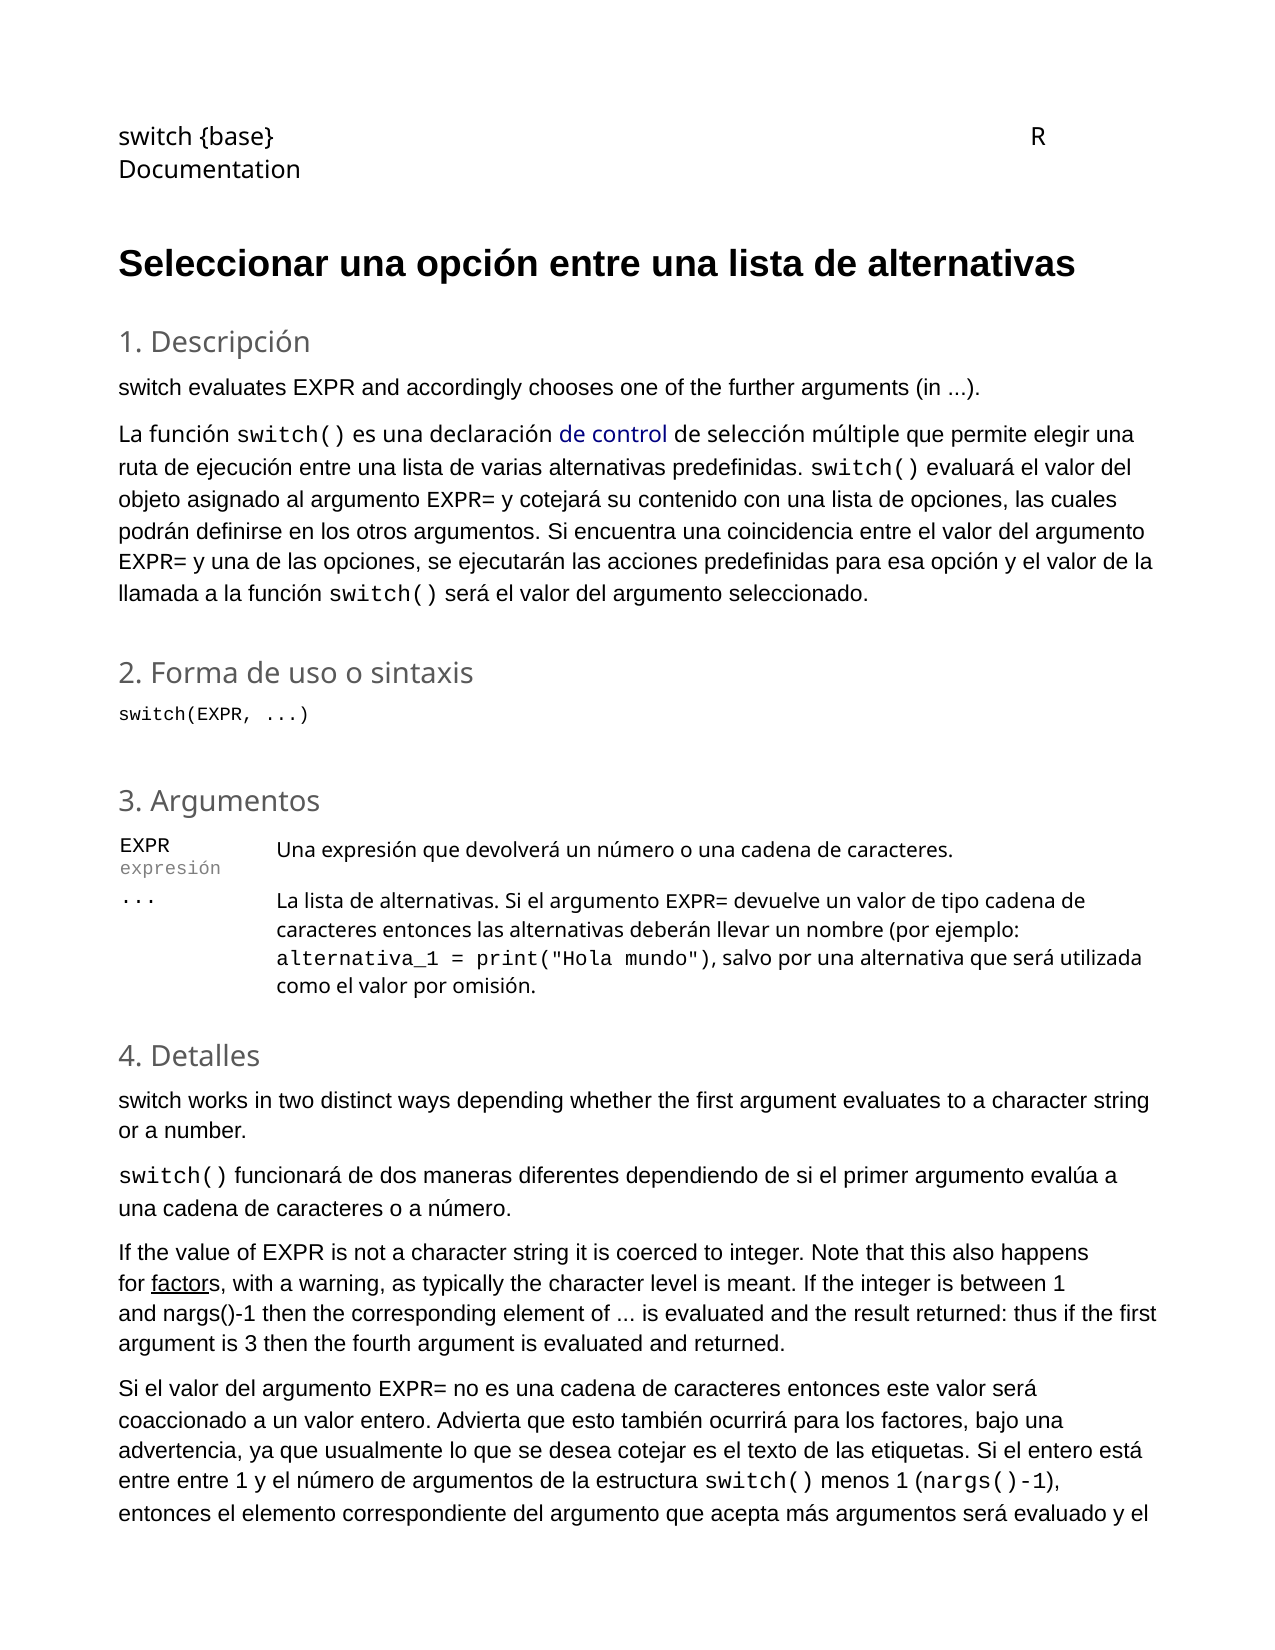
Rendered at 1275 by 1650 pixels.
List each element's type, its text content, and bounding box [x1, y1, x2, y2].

table_header EXPR expresión [120, 833, 273, 883]
text If the value of EXPR is not a character string it is coerced to integer. Note that this also happens for factors, with a warning, as typically the character level is meant. If the integer is between 1 and nargs()-1 then the corresponding element of ... is evaluated and the result returned: thus if the first argument is 3 then the fourth argument is evaluated and returned. [118, 1239, 1157, 1356]
subtitle 2. Forma de uso o sintaxis [118, 652, 1157, 692]
subtitle 3. Argumentos [118, 780, 1157, 820]
text Si el valor del argumento EXPR= no es una cadena de caracteres entonces este valor será coaccionado a un valor entero. Advierta que esto también ocurrirá para los factores, bajo una advertencia, ya que usualmente lo que se desea cotejar es el texto de las etiquetas. Si el entero está entre entre 1 y el número de argumentos de la estructura switch() menos 1 (nargs()-1), entonces el elemento correspondiente del argumento que acepta más argumentos será evaluado y el [118, 1375, 1157, 1526]
subtitle 4. Detalles [118, 1035, 1157, 1075]
text switch() funcionará de dos maneras diferentes dependiendo de si el primer argumento evalúa a una cadena de caracteres o a número. [118, 1162, 1157, 1221]
subtitle 1. Descripción [118, 321, 1157, 361]
text switch works in two distinct ways depending whether the first argument evaluates to a character string or a number. [118, 1087, 1157, 1144]
table_cell ... [120, 883, 273, 1010]
table_cell La lista de alternativas. Si el argumento EXPR= devuelve un valor de tipo cadena de caracteres entonces las alternativas deberán llevar un nombre (por ejemplo: alternativa_1 = print("Hola mundo"), salvo por una alternativa que será utilizada como el valor por omisión. [273, 883, 1157, 1010]
text switch(EXPR, ...) [118, 704, 1157, 726]
text La función switch() es una declaración de control de selección múltiple que permite elegir una ruta de ejecución entre una lista de varias alternativas predefinidas. switch() evaluará el valor del objeto asignado al argumento EXPR= y cotejará su contenido con una lista de opciones, las cuales podrán definirse en los otros argumentos. Si encuentra una coincidencia entre el valor del argumento EXPR= y una de las opciones, se ejecutarán las acciones predefinidas para esa opción y el valor de la llamada a la función switch() será el valor del argumento seleccionado. [118, 418, 1157, 609]
table_header Una expresión que devolverá un número o una cadena de caracteres. [273, 833, 1157, 883]
title Seleccionar una opción entre una lista de alternativas [118, 241, 1157, 284]
text switch evaluates EXPR and accordingly chooses one of the further arguments (in ...). [118, 373, 1157, 400]
